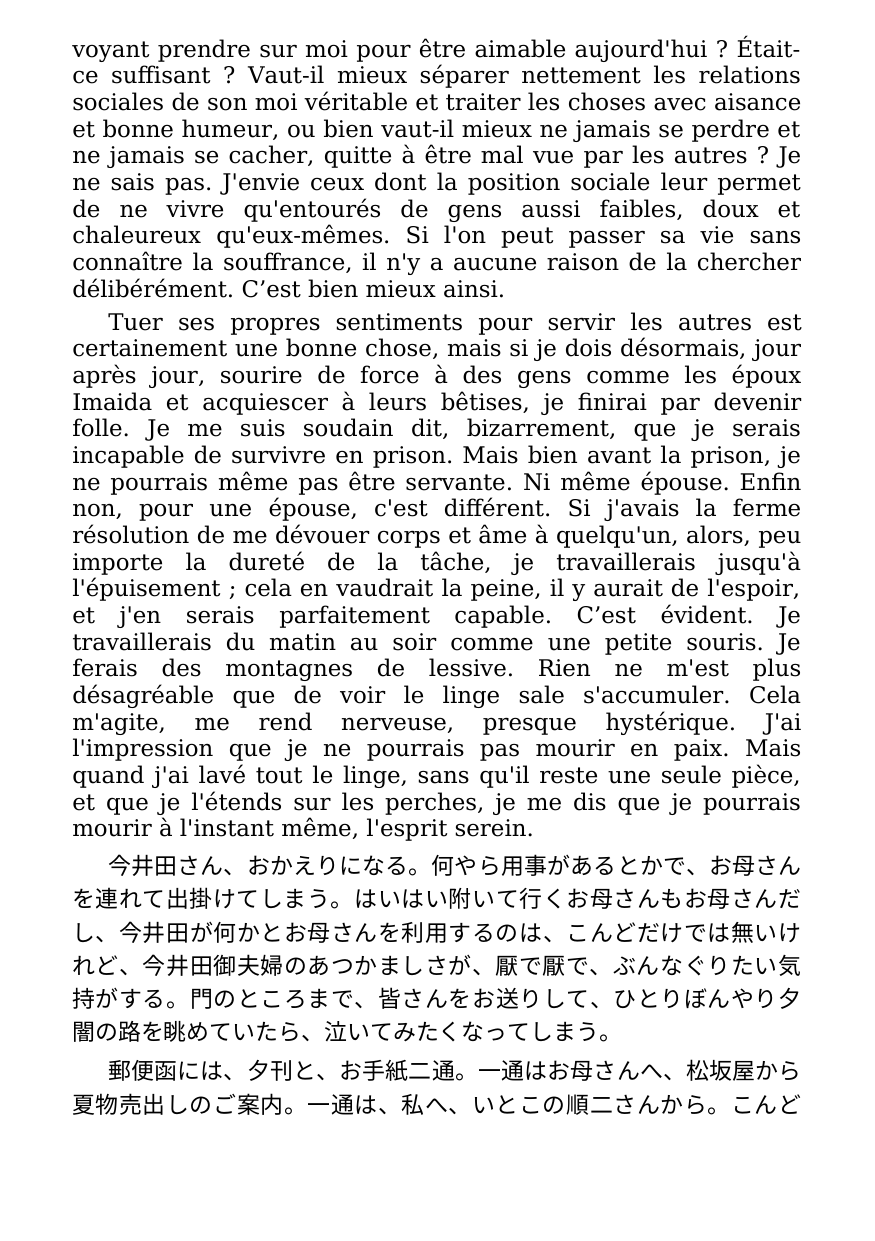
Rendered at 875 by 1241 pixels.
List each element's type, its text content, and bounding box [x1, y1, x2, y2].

text voyant prendre sur moi pour être aimable aujourd'hui ? Était-ce suffisant ? Vaut-il mieux séparer nettement les relations sociales de son moi véritable et traiter les choses avec aisance et bonne humeur, ou bien vaut-il mieux ne jamais se perdre et ne jamais se cacher, quitte à être mal vue par les autres ? Je ne sais pas. J'envie ceux dont la position sociale leur permet de ne vivre qu'entourés de gens aussi faibles, doux et chaleureux qu'eux-mêmes. Si l'on peut passer sa vie sans connaître la souffrance, il n'y a aucune raison de la chercher délibérément. C’est bien mieux ainsi. [72, 36, 802, 303]
text 今井田さん、おかえりになる。何やら用事があるとかで、お母さんを連れて出掛けてしまう。はいはい附いて行くお母さんもお母さんだし、今井田が何かとお母さんを利用するのは、こんどだけでは無いけれど、今井田御夫婦のあつかましさが、厭で厭で、ぶんなぐりたい気持がする。門のところまで、皆さんをお送りして、ひとりぼんやり夕闇の路を眺めていたら、泣いてみたくなってしまう。 [72, 848, 802, 1047]
text 郵便函には、夕刊と、お手紙二通。一通はお母さんへ、松坂屋から夏物売出しのご案内。一通は、私へ、いとこの順二さんから。こんど [72, 1053, 802, 1120]
text Tuer ses propres sentiments pour servir les autres est certainement une bonne chose, mais si je dois désormais, jour après jour, sourire de force à des gens comme les époux Imaida et acquiescer à leurs bêtises, je finirai par devenir folle. Je me suis soudain dit, bizarrement, que je serais incapable de survivre en prison. Mais bien avant la prison, je ne pourrais même pas être servante. Ni même épouse. Enfin non, pour une épouse, c'est différent. Si j'avais la ferme résolution de me dévouer corps et âme à quelqu'un, alors, peu importe la dureté de la tâche, je travaillerais jusqu'à l'épuisement ; cela en vaudrait la peine, il y aurait de l'espoir, et j'en serais parfaitement capable. C’est évident. Je travaillerais du matin au soir comme une petite souris. Je ferais des montagnes de lessive. Rien ne m'est plus désagréable que de voir le linge sale s'accumuler. Cela m'agite, me rend nerveuse, presque hystérique. J'ai l'impression que je ne pourrais pas mourir en paix. Mais quand j'ai lavé tout le linge, sans qu'il reste une seule pièce, et que je l'étends sur les perches, je me dis que je pourrais mourir à l'instant même, l'esprit serein. [72, 309, 802, 842]
